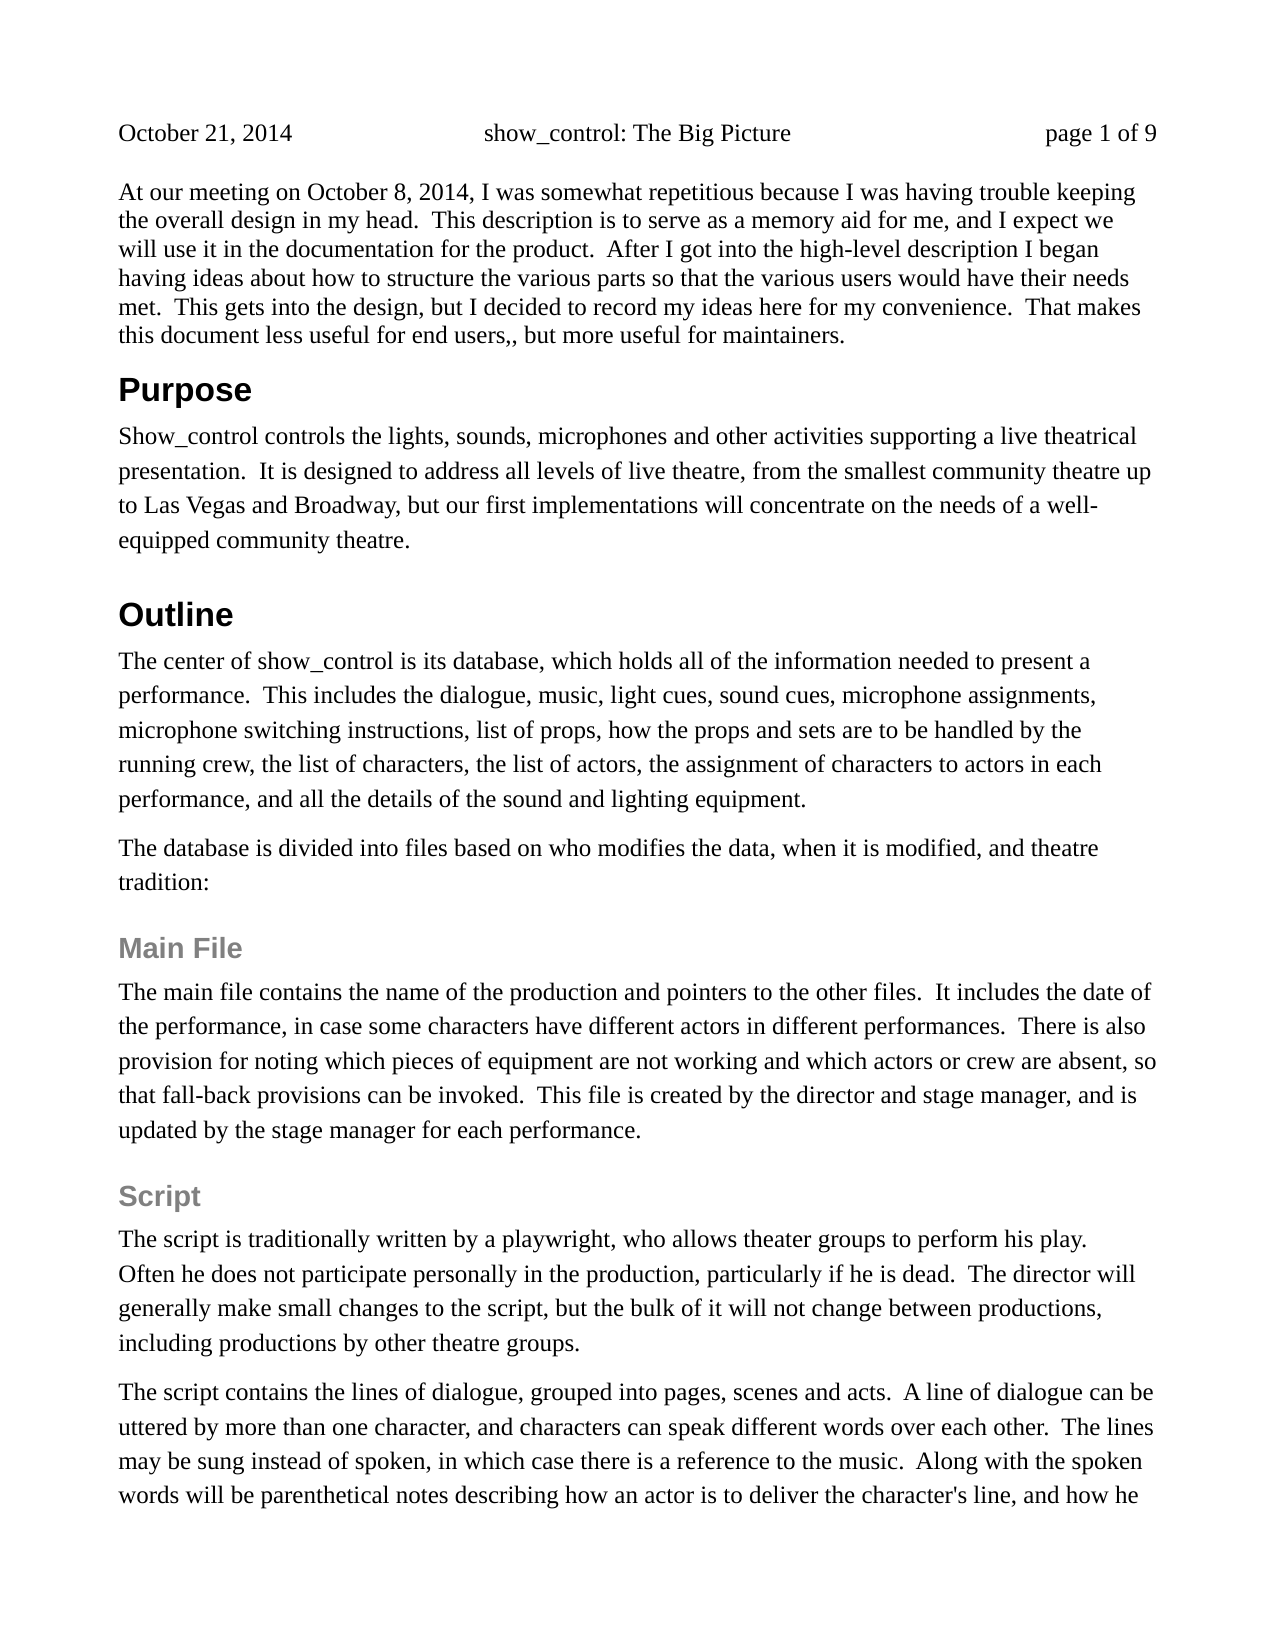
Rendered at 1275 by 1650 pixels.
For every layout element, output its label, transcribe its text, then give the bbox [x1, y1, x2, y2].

subtitle Script [118, 1178, 1157, 1212]
subtitle Outline [118, 595, 1157, 633]
text The main file contains the name of the production and pointers to the other files. It includes the date of the performance, in case some characters have different actors in different performances. There is also provision for noting which pieces of equipment are not working and which actors or crew are absent, so that fall-back provisions can be invoked. This file is created by the director and stage manager, and is updated by the stage manager for each performance. [118, 977, 1157, 1144]
text The script is traditionally written by a playwright, who allows theater groups to perform his play. Often he does not participate personally in the production, particularly if he is dead. The director will generally make small changes to the script, but the bulk of it will not change between productions, including productions by other theatre groups. [118, 1224, 1157, 1357]
subtitle Main File [118, 931, 1157, 964]
text The script contains the lines of dialogue, grouped into pages, scenes and acts. A line of dialogue can be uttered by more than one character, and characters can speak different words over each other. The lines may be sung instead of spoken, in which case there is a reference to the music. Along with the spoken words will be parenthetical notes describing how an actor is to deliver the character's line, and how he [118, 1377, 1157, 1509]
text The database is divided into files based on who modifies the data, when it is modified, and theatre tradition: [118, 833, 1157, 896]
subtitle Purpose [118, 370, 1157, 409]
text Show_control controls the lights, sounds, microphones and other activities supporting a live theatrical presentation. It is designed to address all levels of live theatre, from the smallest community theatre up to Las Vegas and Broadway, but our first implementations will concentrate on the needs of a well-equipped community theatre. [118, 421, 1157, 553]
text The center of show_control is its database, which holds all of the information needed to present a performance. This includes the dialogue, music, light cues, sound cues, microphone assignments, microphone switching instructions, list of props, how the props and sets are to be handled by the running crew, the list of characters, the list of actors, the assignment of characters to actors in each performance, and all the details of the sound and lighting equipment. [118, 646, 1157, 812]
text At our meeting on October 8, 2014, I was somewhat repetitious because I was having trouble keeping the overall design in my head. This description is to serve as a memory aid for me, and I expect we will use it in the documentation for the product. After I got into the high-level description I began having ideas about how to structure the various parts so that the various users would have their needs met. This gets into the design, but I decided to record my ideas here for my convenience. That makes this document less useful for end users,, but more useful for maintainers. [118, 177, 1157, 349]
